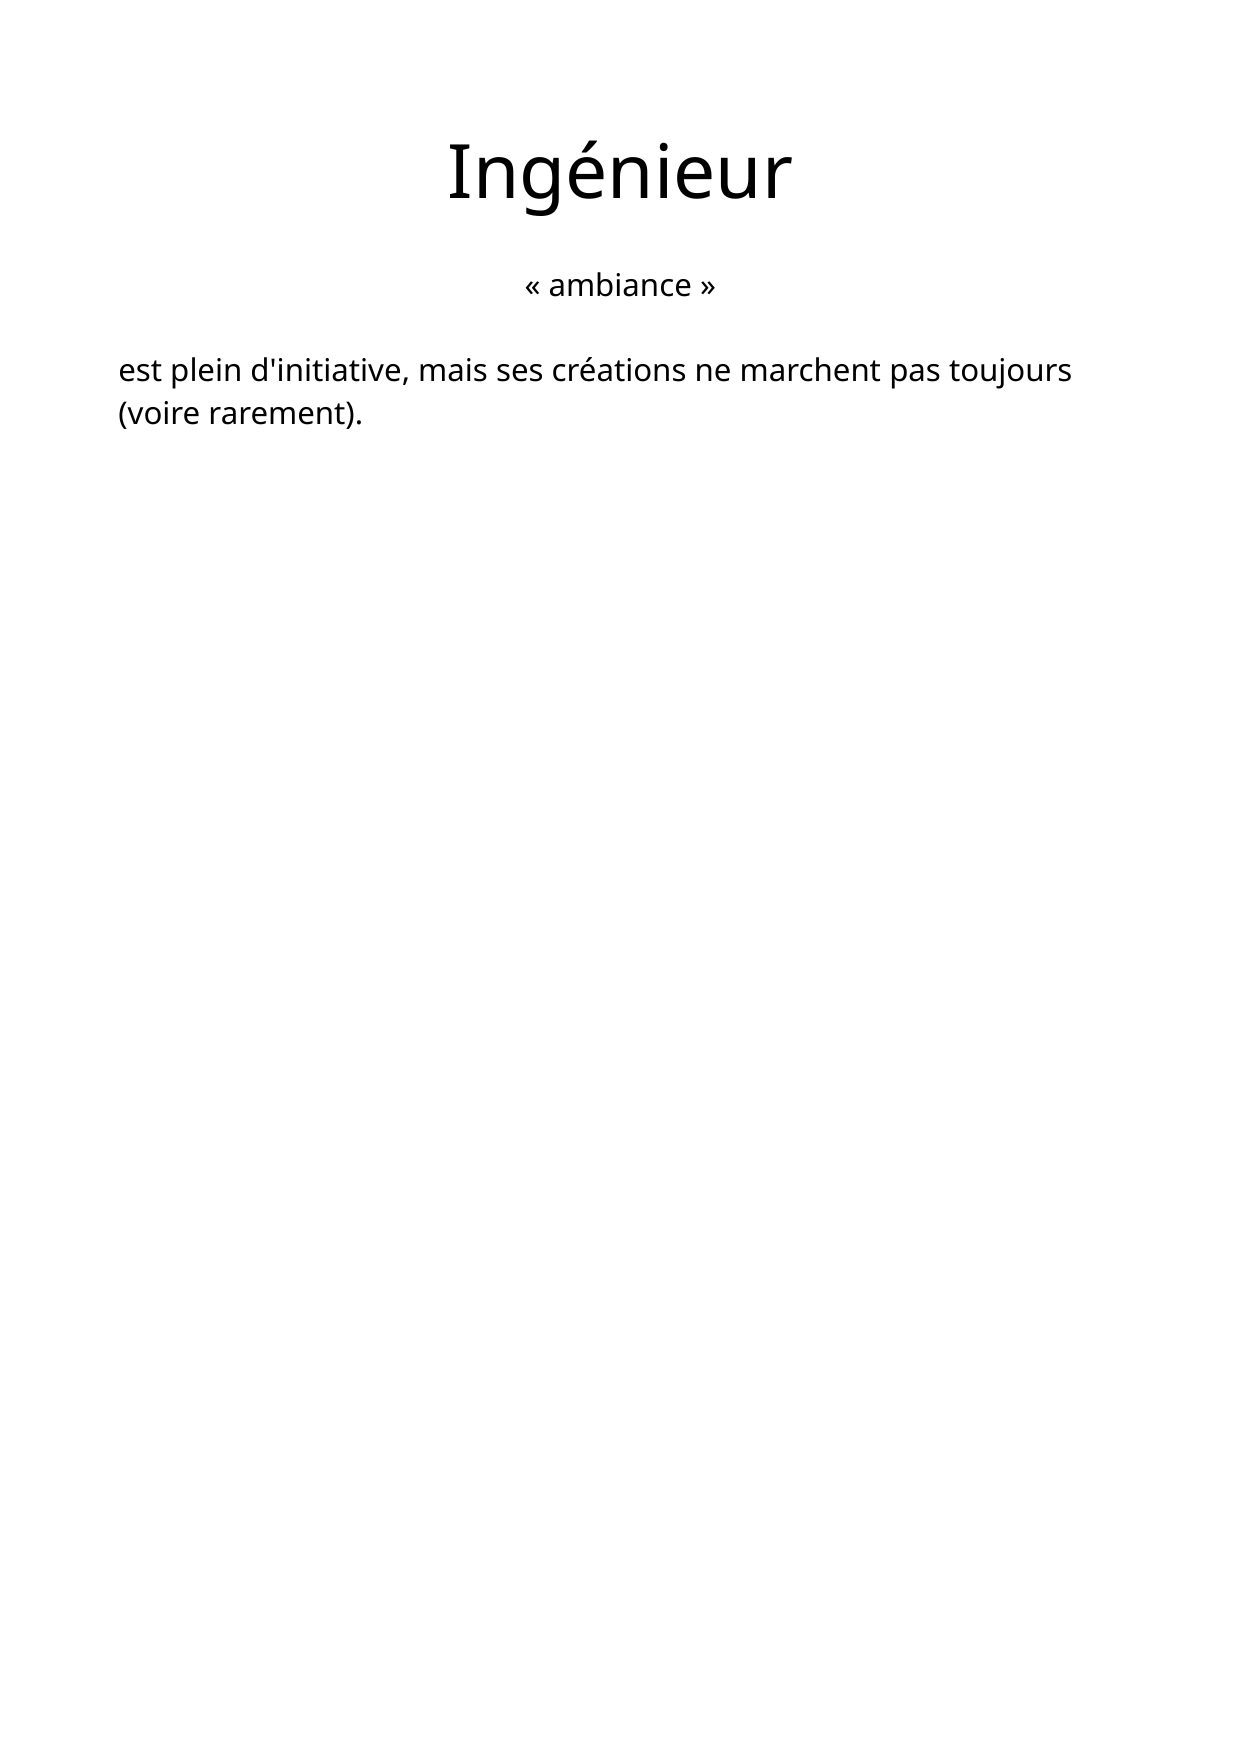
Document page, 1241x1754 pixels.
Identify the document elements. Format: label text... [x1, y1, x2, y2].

text Ingénieur [118, 118, 1122, 220]
text « ambiance » [118, 263, 1122, 306]
text est plein d'initiative, mais ses créations ne marchent pas toujours (voire rarement). [118, 348, 1122, 433]
